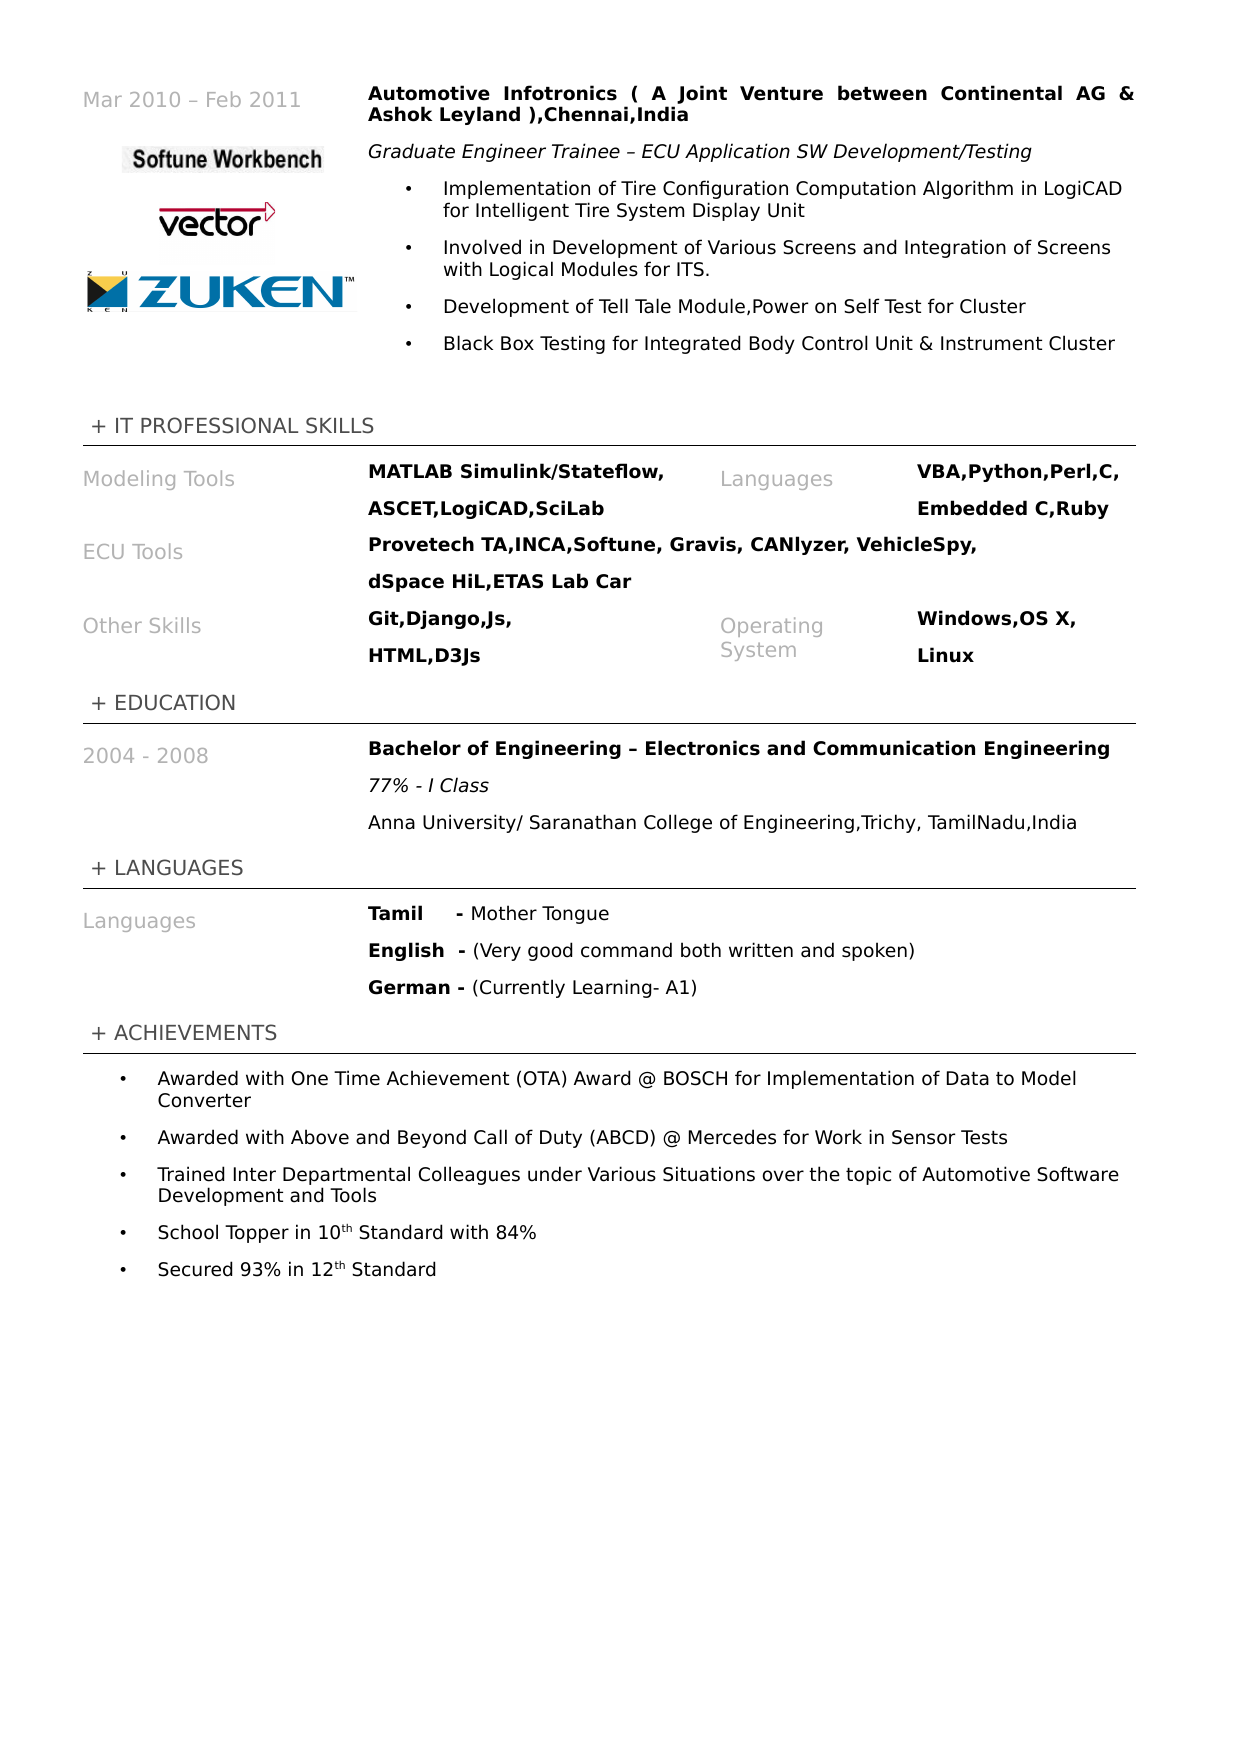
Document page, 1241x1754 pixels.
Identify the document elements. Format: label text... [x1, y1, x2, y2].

table_cell Mar 2010 – Feb 2011 [75, 75, 360, 399]
table_cell MATLAB Simulink/Stateflow, ASCET,LogiCAD,SciLab [360, 453, 712, 527]
table_cell Windows,OS X, Linux [909, 601, 1144, 676]
table_cell Tamil - Mother Tongue English - (Very good command both written and spoken) German - (Currently Learning- A1) [360, 895, 1144, 1006]
table_cell 2004 - 2008 [75, 730, 360, 841]
table_cell Other Skills [75, 601, 360, 676]
table_cell Git,Django,Js, HTML,D3Js [360, 601, 712, 676]
table_cell Languages [75, 895, 360, 1006]
table_cell ECU Tools [75, 527, 360, 601]
table_cell + IT PROFESSIONAL SKILLS [75, 399, 1144, 453]
table_cell Languages [712, 453, 909, 527]
table_cell Automotive Infotronics ( A Joint Venture between Continental AG & Ashok Leyland ),Chennai,India Graduate Engineer Trainee – ECU Application SW Development/Testing Implementation of Tire Configuration Computation Algorithm in LogiCAD for Intelligent Tire System Display Unit Involved in Development of Various Screens and Integration of Screens with Logical Modules for ITS. Development of Tell Tale Module,Power on Self Test for Cluster Black Box Testing for Integrated Body Control Unit & Instrument Cluster [360, 75, 1144, 399]
table_cell Bachelor of Engineering – Electronics and Communication Engineering 77% - I Class Anna University/ Saranathan College of Engineering,Trichy, TamilNadu,India [360, 730, 1144, 841]
table_cell Awarded with One Time Achievement (OTA) Award @ BOSCH for Implementation of Data to Model Converter Awarded with Above and Beyond Call of Duty (ABCD) @ Mercedes for Work in Sensor Tests Trained Inter Departmental Colleagues under Various Situations over the topic of Automotive Software Development and Tools School Topper in 10th Standard with 84% Secured 93% in 12th Standard [75, 1060, 1144, 1288]
table_cell Modeling Tools [75, 453, 360, 527]
table_cell VBA,Python,Perl,C, Embedded C,Ruby [909, 453, 1144, 527]
picture [90, 116, 356, 265]
table_cell Operating System [712, 601, 909, 676]
table_header + EDUCATION [75, 676, 1144, 730]
picture [87, 271, 358, 312]
table_header + LANGUAGES [75, 841, 1144, 895]
table_header + ACHIEVEMENTS [75, 1006, 1144, 1060]
table_cell Provetech TA,INCA,Softune, Gravis, CANlyzer, VehicleSpy, dSpace HiL,ETAS Lab Car [360, 527, 1144, 601]
